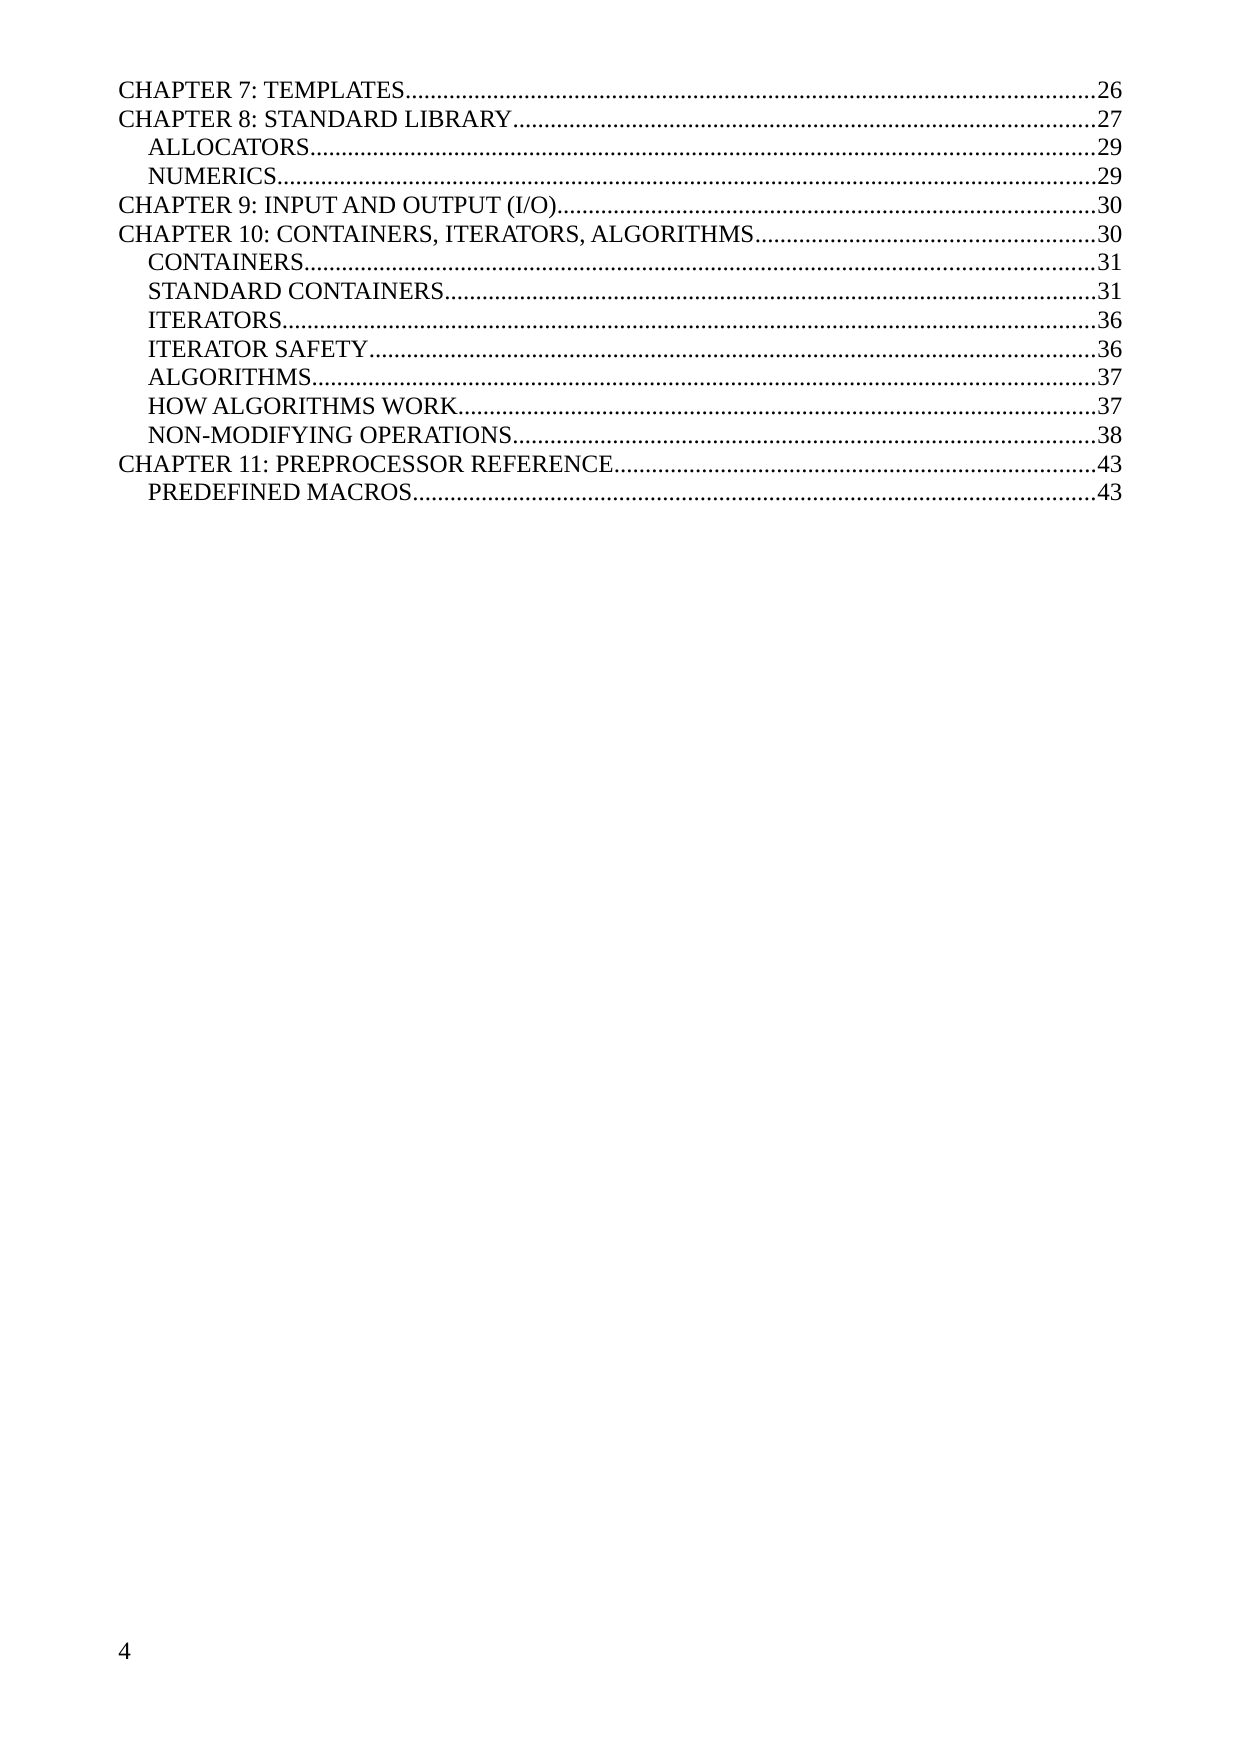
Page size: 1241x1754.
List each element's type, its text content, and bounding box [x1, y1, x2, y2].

text CONTAINERS 31 [148, 247, 1122, 276]
text ALGORITHMS 37 [148, 362, 1122, 391]
text ITERATORS 36 [148, 305, 1122, 334]
text CHAPTER 8: STANDARD LIBRARY 27 [118, 104, 1122, 132]
text NUMERICS 29 [148, 161, 1122, 190]
text PREDEFINED MACROS 43 [148, 477, 1122, 506]
text CHAPTER 11: PREPROCESSOR REFERENCE 43 [118, 449, 1122, 477]
text ALLOCATORS 29 [148, 132, 1122, 161]
text CHAPTER 7: TEMPLATES 26 [118, 75, 1122, 104]
text HOW ALGORITHMS WORK 37 [148, 391, 1122, 420]
text STANDARD CONTAINERS 31 [148, 276, 1122, 305]
text CHAPTER 10: CONTAINERS, ITERATORS, ALGORITHMS 30 [118, 219, 1122, 247]
text NON-MODIFYING OPERATIONS 38 [148, 420, 1122, 449]
text CHAPTER 9: INPUT AND OUTPUT (I/O) 30 [118, 190, 1122, 219]
text ITERATOR SAFETY 36 [148, 334, 1122, 362]
